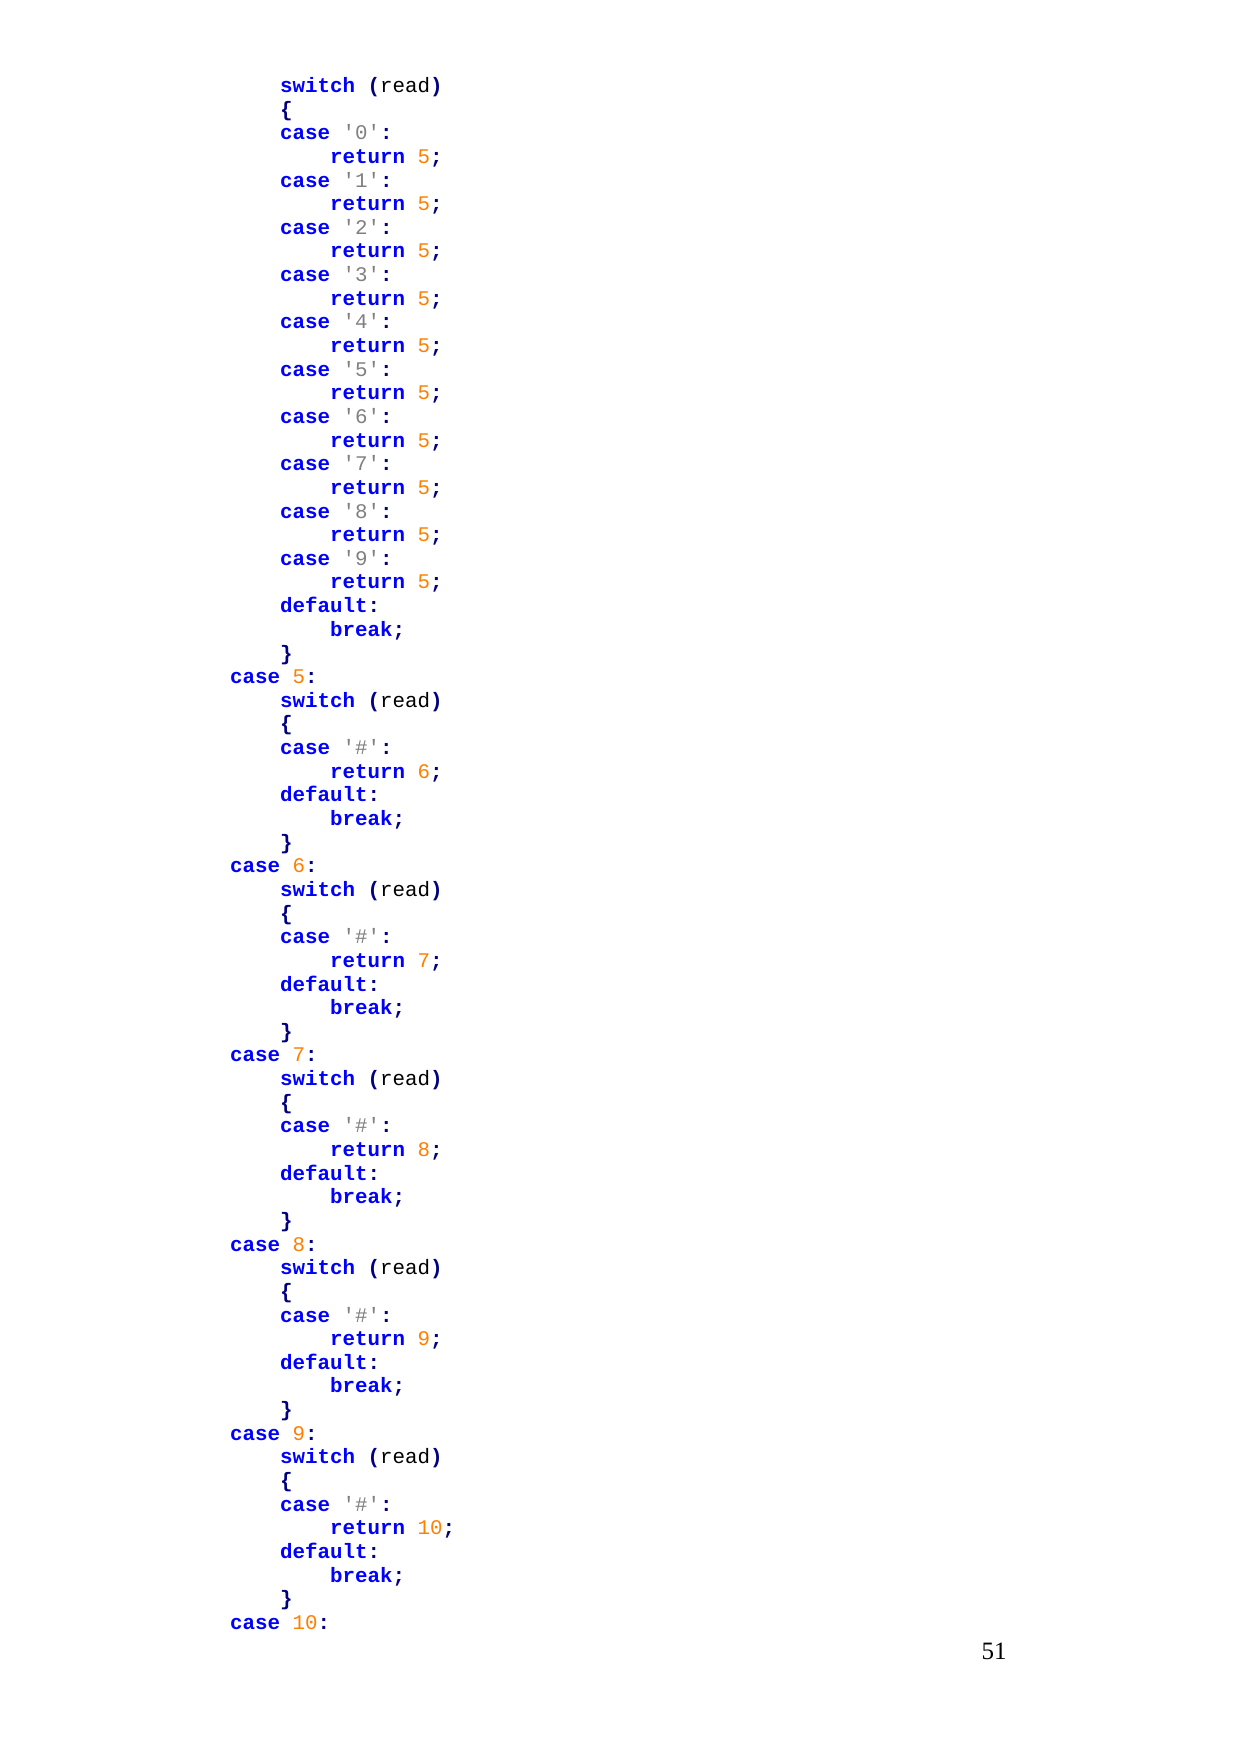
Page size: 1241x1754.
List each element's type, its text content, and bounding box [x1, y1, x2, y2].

text break; [180, 1186, 1006, 1210]
text { [180, 1470, 1006, 1494]
text return 5; [180, 382, 1006, 406]
text break; [180, 619, 1006, 642]
text default: [180, 784, 1006, 808]
text } [180, 1021, 1006, 1044]
text case 7: [180, 1044, 1006, 1068]
text return 5; [180, 524, 1006, 548]
text return 6; [180, 761, 1006, 784]
text return 5; [180, 430, 1006, 453]
text { [180, 1281, 1006, 1304]
text return 5; [180, 146, 1006, 169]
text return 5; [180, 477, 1006, 501]
text case '7': [180, 453, 1006, 477]
text case '0': [180, 122, 1006, 146]
text case '3': [180, 264, 1006, 288]
text case '#': [180, 737, 1006, 761]
text { [180, 903, 1006, 926]
text } [180, 832, 1006, 855]
text } [180, 1588, 1006, 1612]
text default: [180, 1541, 1006, 1565]
text break; [180, 808, 1006, 832]
text break; [180, 1565, 1006, 1588]
text default: [180, 1163, 1006, 1186]
text return 5; [180, 335, 1006, 359]
text switch (read) [180, 1257, 1006, 1281]
text case '6': [180, 406, 1006, 430]
text return 5; [180, 241, 1006, 264]
text switch (read) [180, 1446, 1006, 1470]
text { [180, 713, 1006, 737]
text case 10: [180, 1612, 1006, 1636]
text } [180, 642, 1006, 666]
text { [180, 99, 1006, 122]
text break; [180, 997, 1006, 1021]
text break; [180, 1376, 1006, 1399]
text return 9; [180, 1328, 1006, 1352]
text case 5: [180, 666, 1006, 690]
text default: [180, 1352, 1006, 1376]
text } [180, 1399, 1006, 1423]
text case '1': [180, 169, 1006, 193]
text case '2': [180, 217, 1006, 241]
text { [180, 1092, 1006, 1115]
text return 10; [180, 1517, 1006, 1541]
text case '8': [180, 501, 1006, 524]
text case '5': [180, 359, 1006, 382]
text switch (read) [180, 75, 1006, 99]
text default: [180, 595, 1006, 619]
text switch (read) [180, 690, 1006, 713]
text case '#': [180, 1115, 1006, 1139]
text case '#': [180, 926, 1006, 950]
text switch (read) [180, 879, 1006, 903]
text case '#': [180, 1304, 1006, 1328]
text return 8; [180, 1139, 1006, 1163]
text case 6: [180, 855, 1006, 879]
text return 5; [180, 572, 1006, 595]
text case '4': [180, 311, 1006, 335]
text return 7; [180, 950, 1006, 973]
text case 8: [180, 1234, 1006, 1257]
text return 5; [180, 193, 1006, 217]
text case '#': [180, 1494, 1006, 1517]
text case 9: [180, 1423, 1006, 1446]
text switch (read) [180, 1068, 1006, 1092]
text case '9': [180, 548, 1006, 572]
text return 5; [180, 288, 1006, 311]
text } [180, 1210, 1006, 1234]
text default: [180, 973, 1006, 997]
